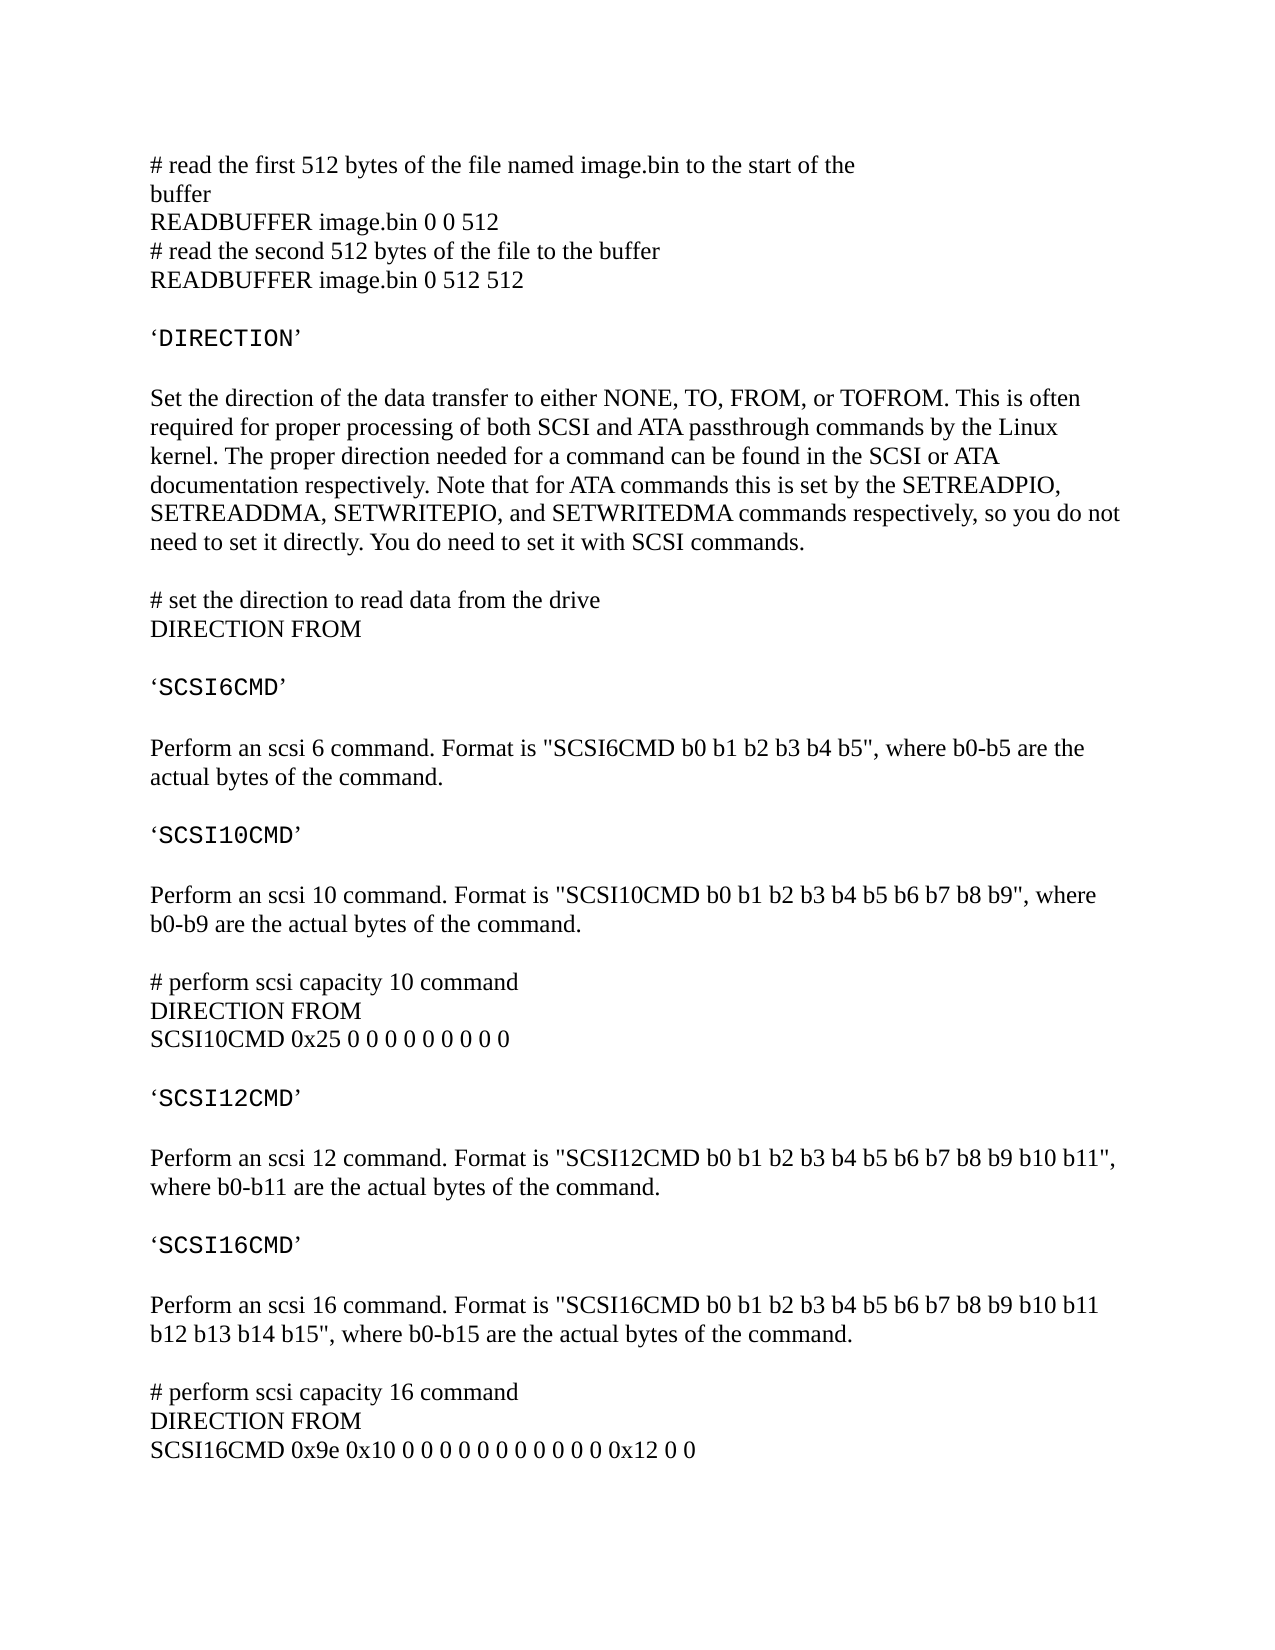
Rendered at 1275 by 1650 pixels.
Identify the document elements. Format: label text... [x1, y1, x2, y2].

text DIRECTION FROM [150, 1406, 1125, 1435]
text DIRECTION FROM [150, 614, 1125, 643]
text # set the direction to read data from the drive [150, 586, 1125, 614]
subtitle ‘SCSI12CMD’ [150, 1083, 1125, 1114]
text # perform scsi capacity 16 command [150, 1377, 1125, 1406]
text READBUFFER image.bin 0 0 512 [150, 207, 1125, 236]
subtitle ‘DIRECTION’ [150, 323, 1125, 354]
subtitle ‘SCSI16CMD’ [150, 1230, 1125, 1261]
text SCSI10CMD 0x25 0 0 0 0 0 0 0 0 0 [150, 1024, 1125, 1053]
text # read the first 512 bytes of the file named image.bin to the start of the [150, 150, 1125, 179]
list Perform an scsi 12 command. Format is "SCSI12CMD b0 b1 b2 b3 b4 b5 b6 b7 b8 b9 b10 b11", where b0-b11 are the actual bytes of the command. [150, 1143, 1125, 1201]
text # read the second 512 bytes of the file to the buffer [150, 236, 1125, 265]
list Perform an scsi 6 command. Format is "SCSI6CMD b0 b1 b2 b3 b4 b5", where b0-b5 are the actual bytes of the command. [150, 733, 1125, 790]
text buffer [150, 179, 1125, 207]
text # perform scsi capacity 10 command [150, 967, 1125, 996]
list Perform an scsi 16 command. Format is "SCSI16CMD b0 b1 b2 b3 b4 b5 b6 b7 b8 b9 b10 b11 b12 b13 b14 b15", where b0-b15 are the actual bytes of the command. [150, 1290, 1125, 1348]
text DIRECTION FROM [150, 996, 1125, 1024]
text SCSI16CMD 0x9e 0x10 0 0 0 0 0 0 0 0 0 0 0 0x12 0 0 [150, 1435, 1125, 1464]
subtitle ‘SCSI6CMD’ [150, 672, 1125, 703]
list Set the direction of the data transfer to either NONE, TO, FROM, or TOFROM. This is often required for proper processing of both SCSI and ATA passthrough commands by the Linux kernel. The proper direction needed for a command can be found in the SCSI or ATA documentation respectively. Note that for ATA commands this is set by the SETREADPIO, SETREADDMA, SETWRITEPIO, and SETWRITEDMA commands respectively, so you do not need to set it directly. You do need to set it with SCSI commands. [150, 383, 1125, 556]
text READBUFFER image.bin 0 512 512 [150, 265, 1125, 294]
list Perform an scsi 10 command. Format is "SCSI10CMD b0 b1 b2 b3 b4 b5 b6 b7 b8 b9", where b0-b9 are the actual bytes of the command. [150, 880, 1125, 938]
subtitle ‘SCSI10CMD’ [150, 820, 1125, 851]
